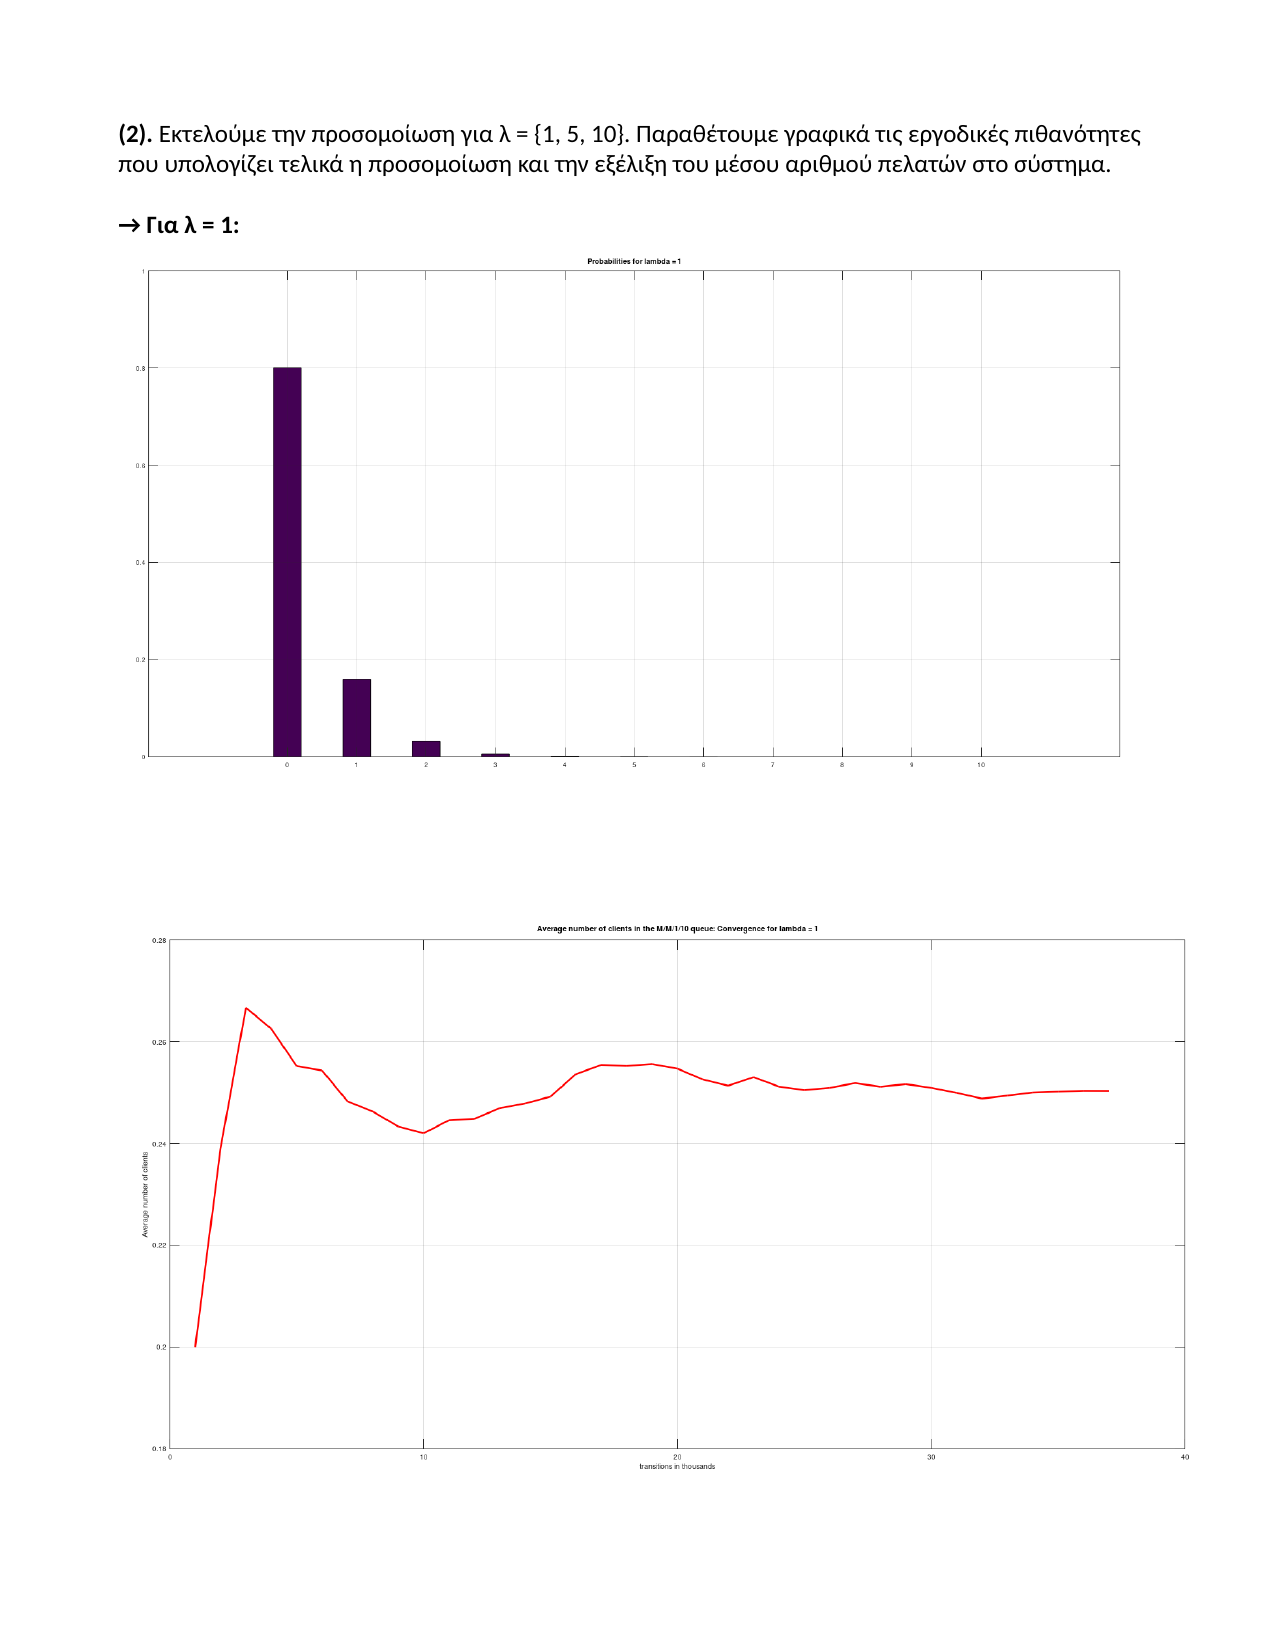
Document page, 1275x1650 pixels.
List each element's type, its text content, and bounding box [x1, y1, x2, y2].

text (2). Εκτελούμε την προσομοίωση για λ = {1, 5, 10}. Παραθέτουμε γραφικά τις εργοδικές πιθανότητες που υπολογίζει τελικά η προσομοίωση και την εξέλιξη του μέσου αριθμού πελατών στο σύστημα. [118, 118, 1157, 179]
picture [112, 240, 1163, 802]
text → Για λ = 1: [118, 210, 1157, 240]
picture [109, 905, 1217, 1485]
